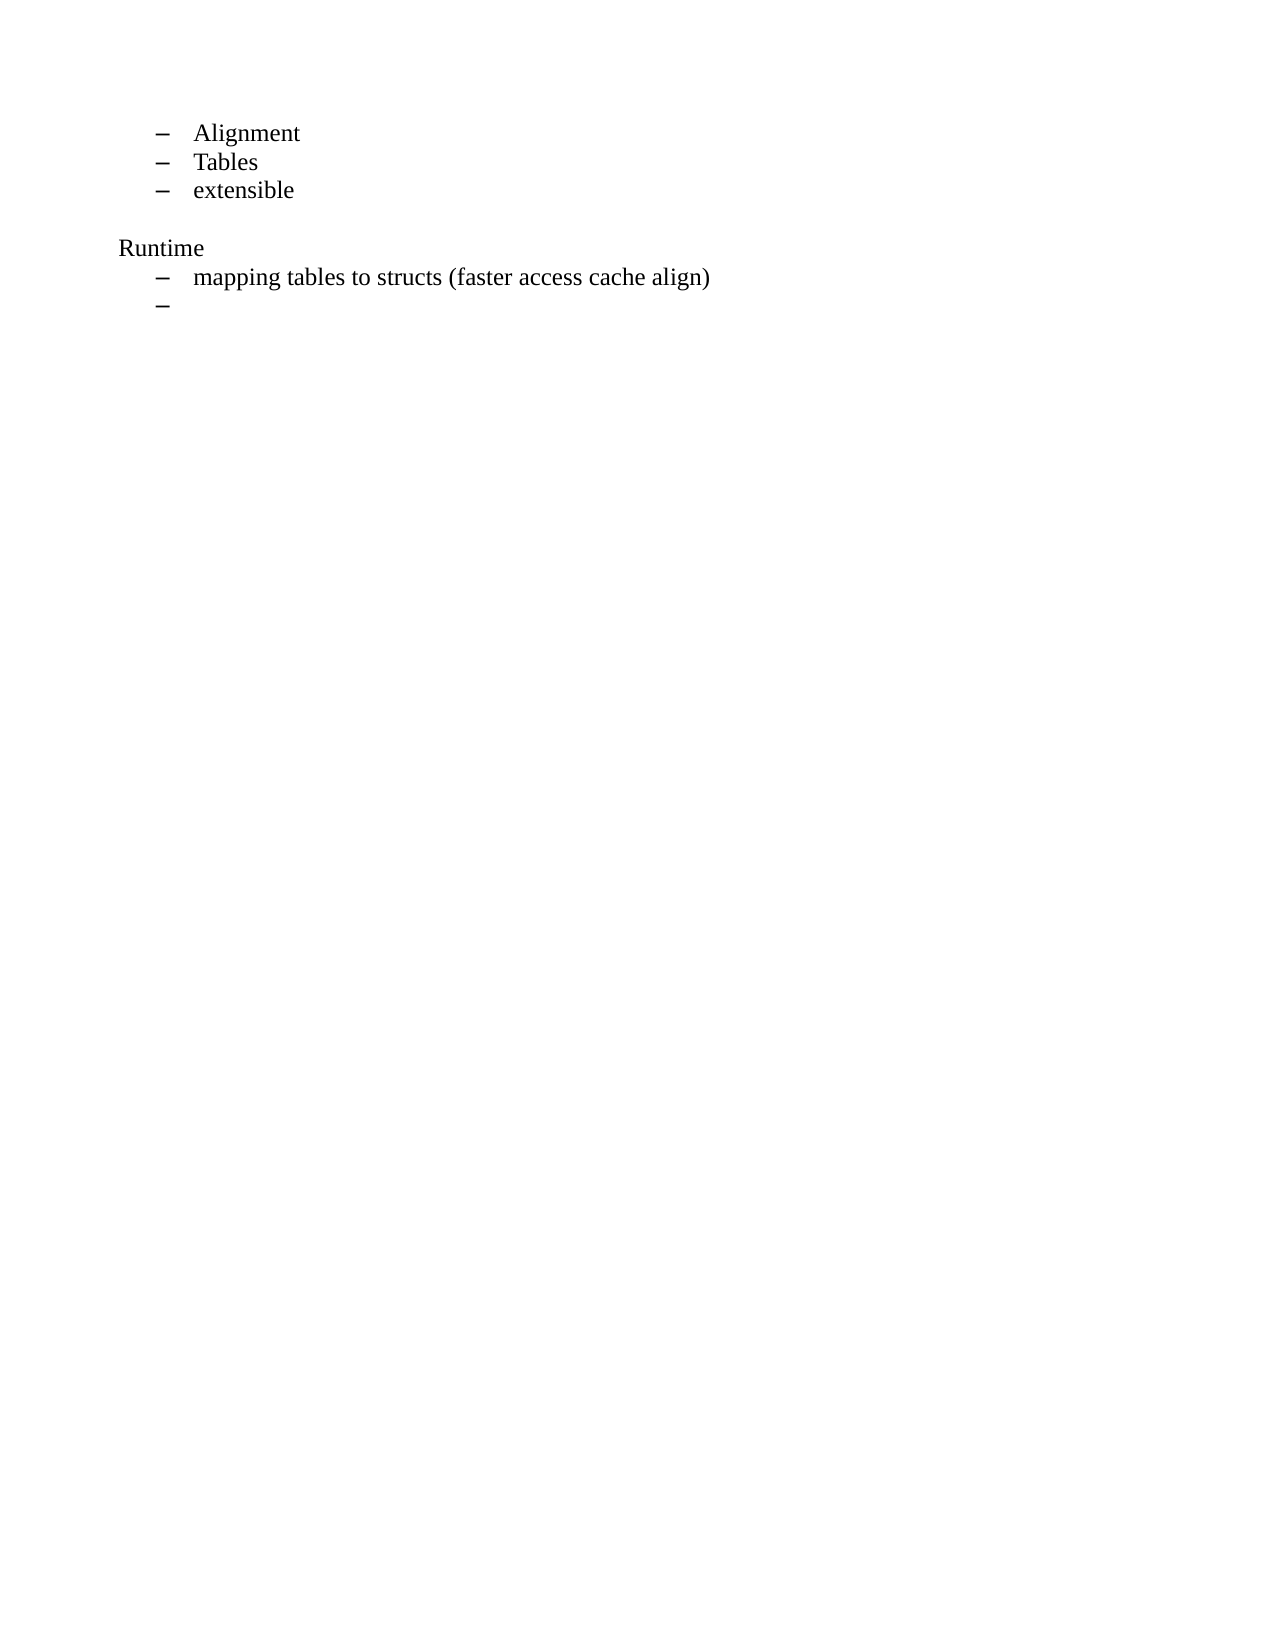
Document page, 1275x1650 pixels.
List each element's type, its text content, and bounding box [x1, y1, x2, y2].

list extensible [156, 176, 1157, 204]
text Runtime [118, 233, 1157, 262]
list Tables [156, 147, 1157, 176]
list mapping tables to structs (faster access cache align) [156, 262, 1157, 291]
list Alignment [156, 118, 1157, 147]
